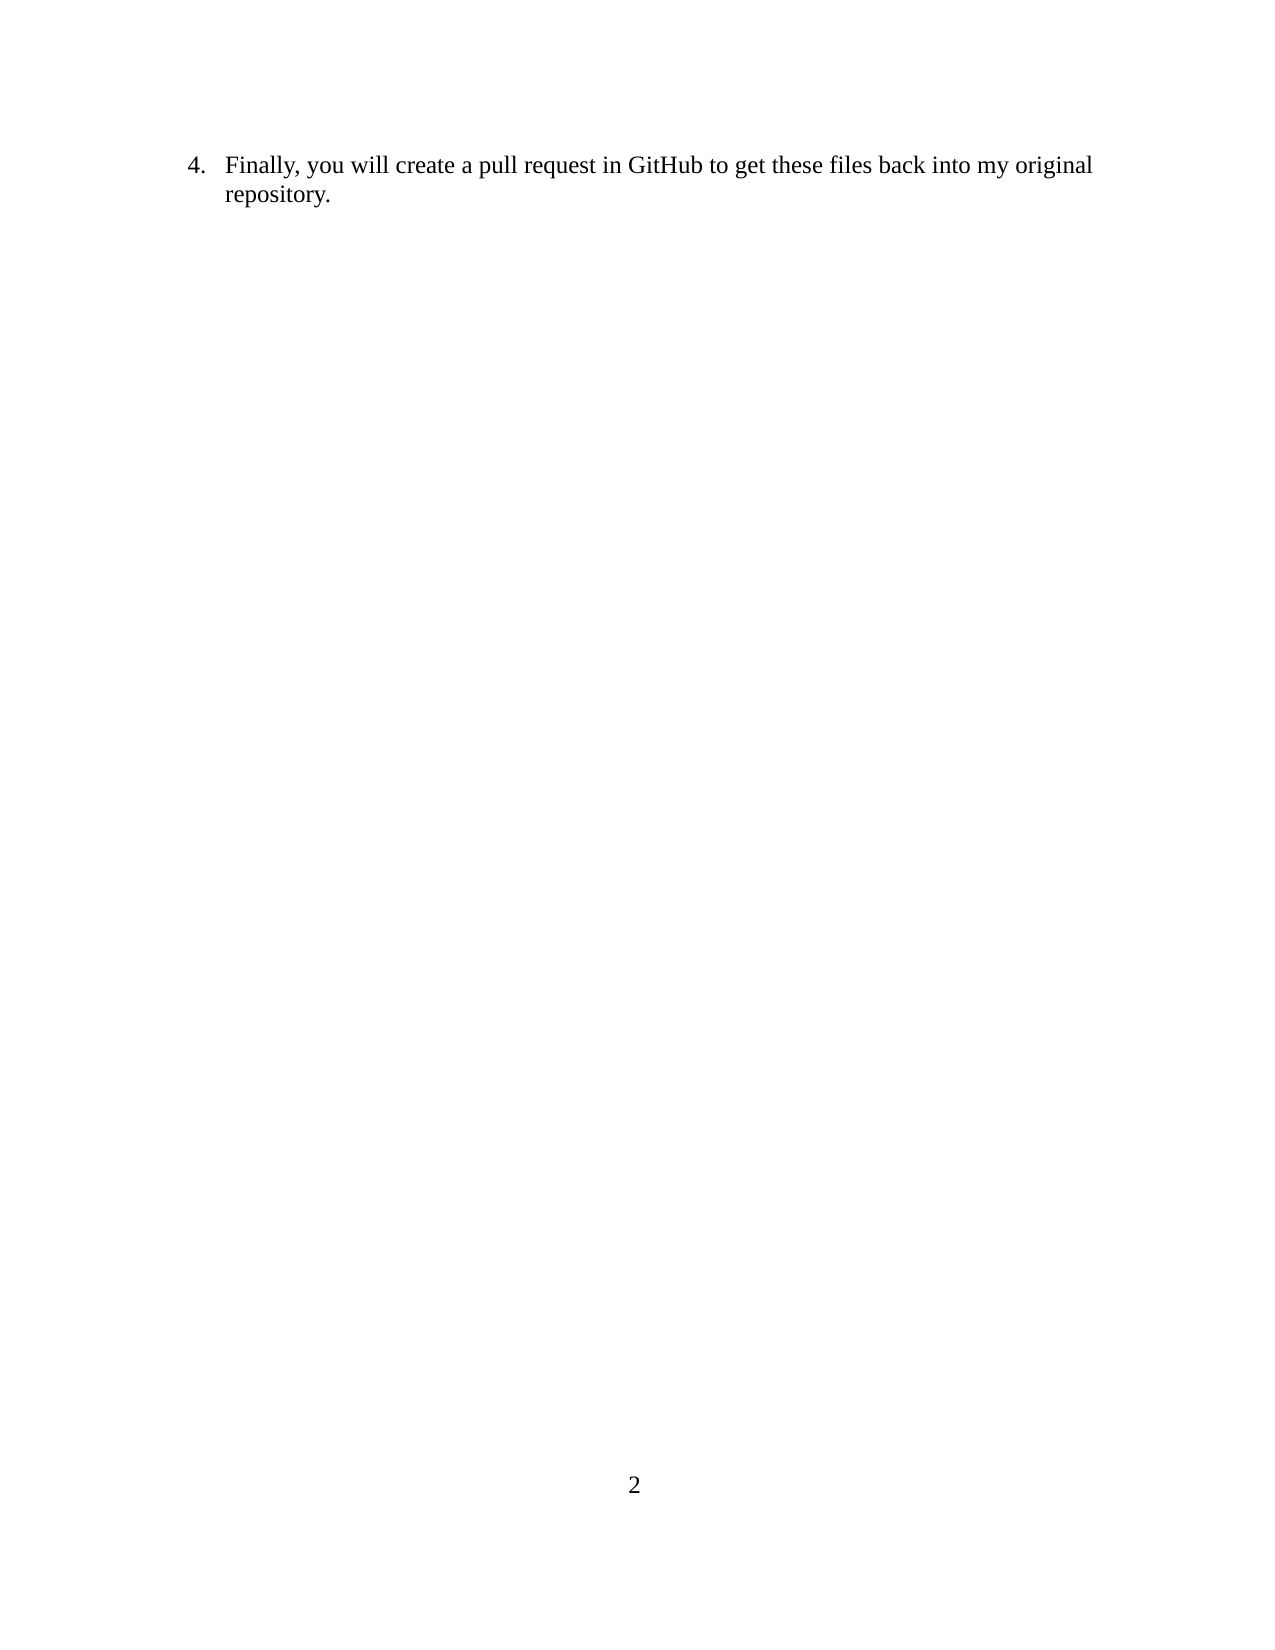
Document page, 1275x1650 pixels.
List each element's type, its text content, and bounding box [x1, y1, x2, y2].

list Finally, you will create a pull request in GitHub to get these files back into my original repository. [187, 150, 1125, 207]
